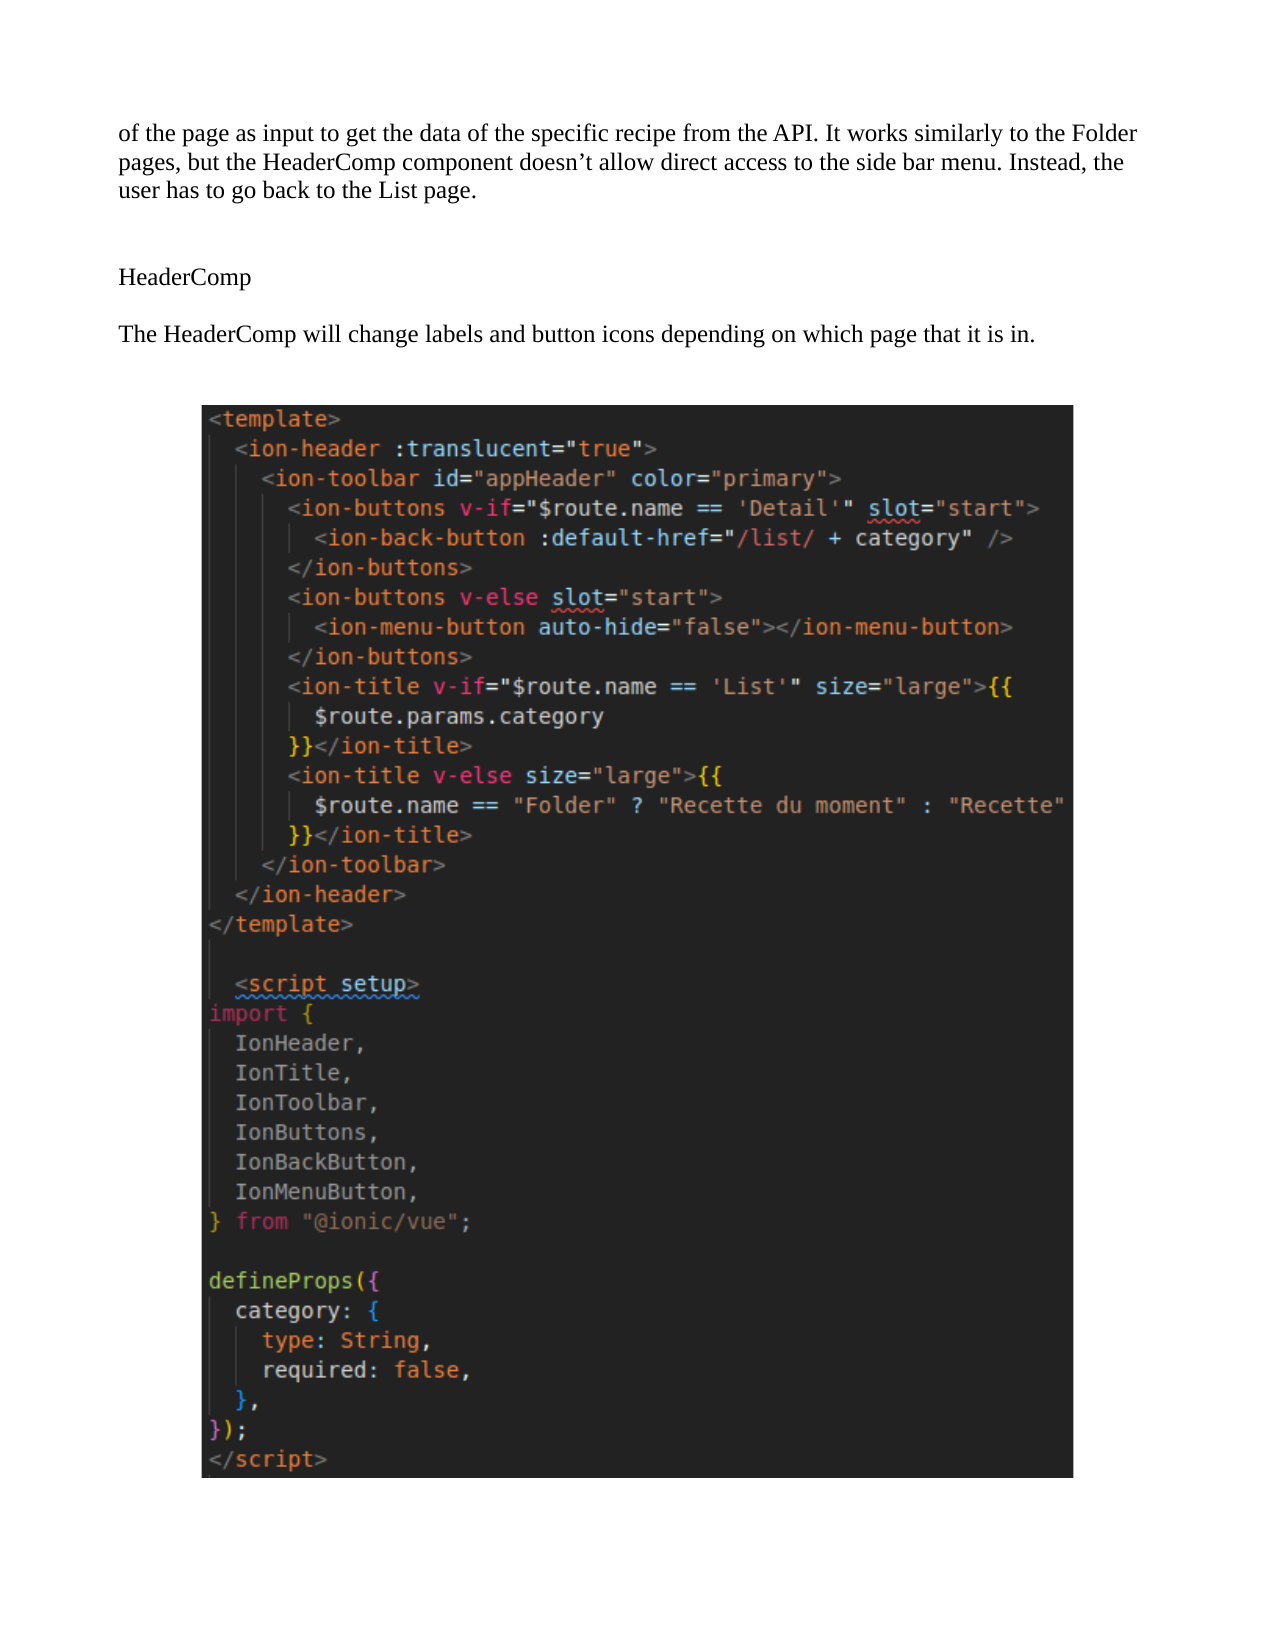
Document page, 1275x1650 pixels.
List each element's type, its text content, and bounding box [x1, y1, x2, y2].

text of the page as input to get the data of the specific recipe from the API. It works similarly to the Folder pages, but the HeaderComp component doesn’t allow direct access to the side bar menu. Instead, the user has to go back to the List page. [118, 118, 1157, 204]
picture [201, 405, 1074, 1478]
text The HeaderComp will change labels and button icons depending on which page that it is in. [118, 319, 1157, 348]
text HeaderComp [118, 262, 1157, 291]
